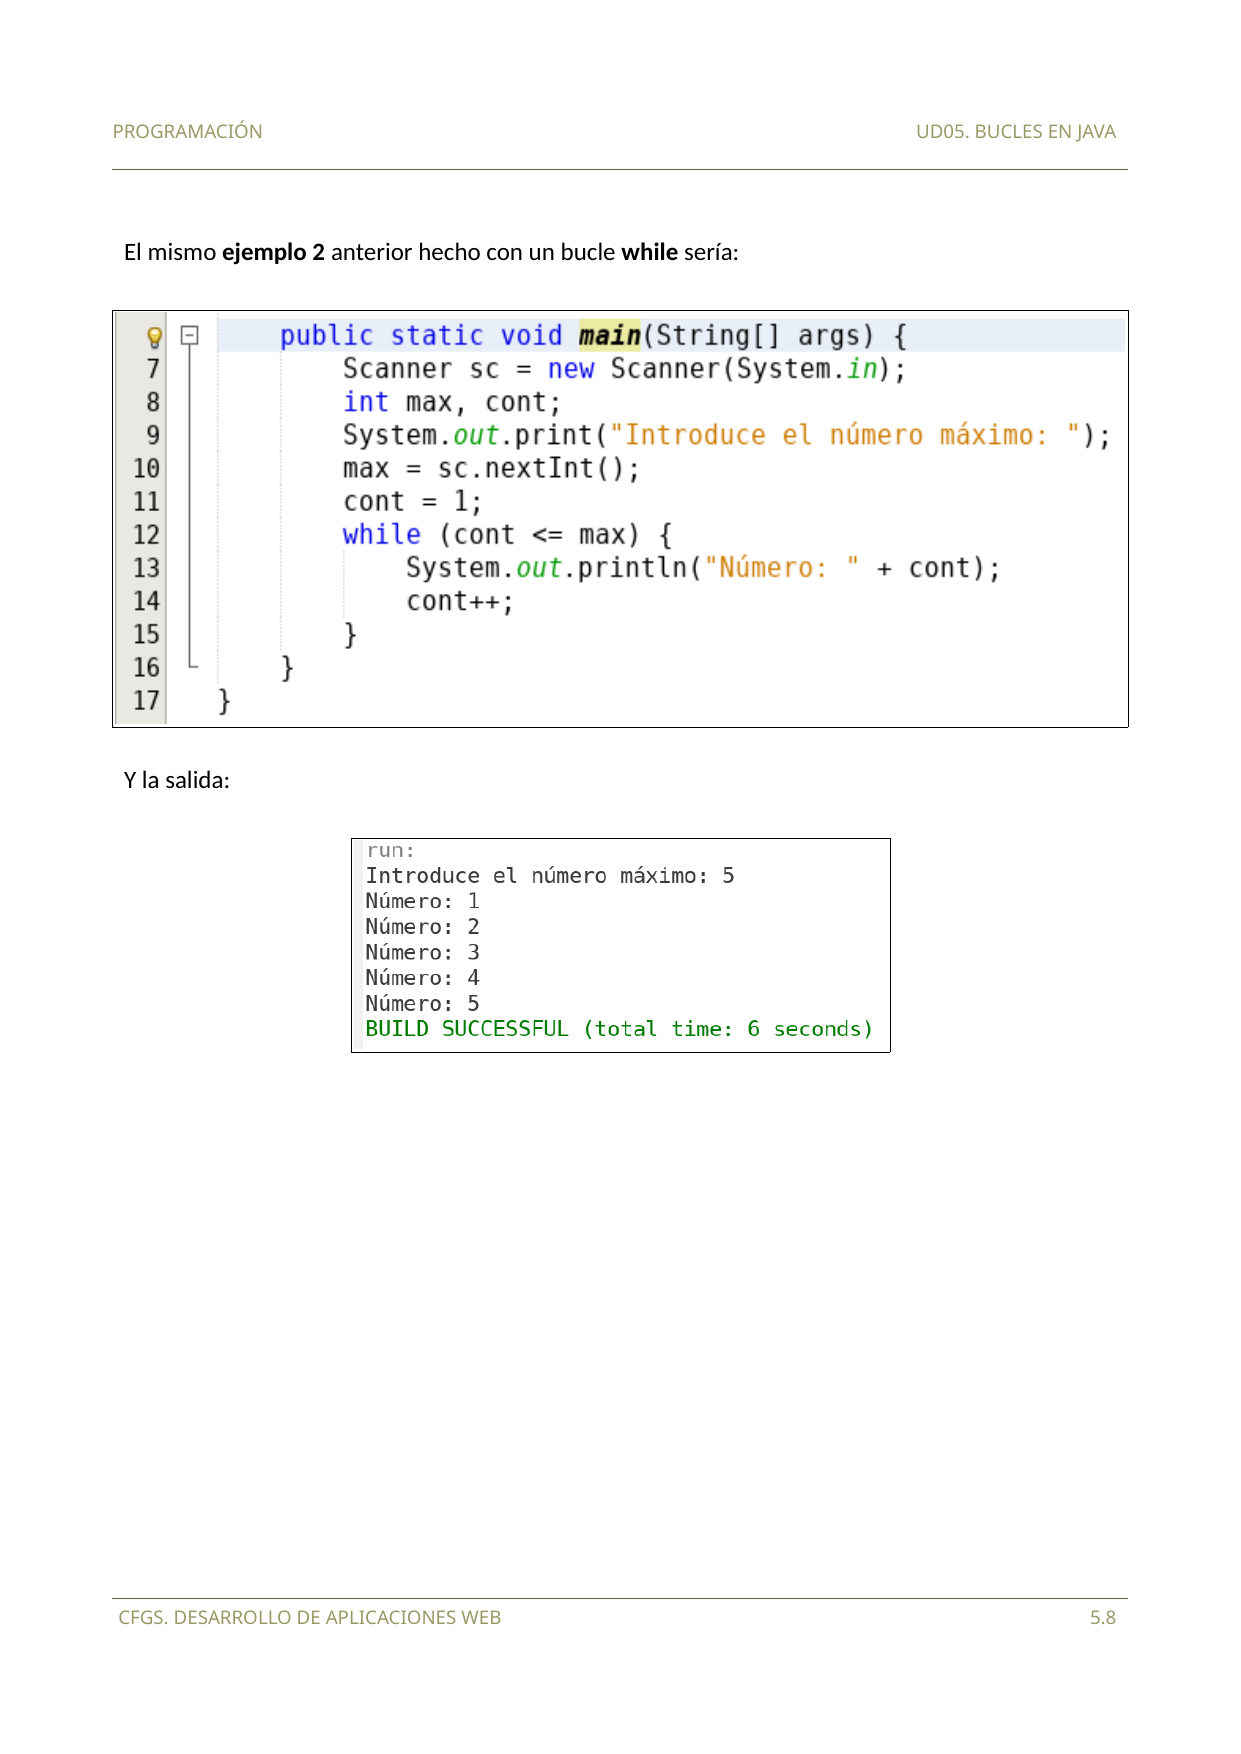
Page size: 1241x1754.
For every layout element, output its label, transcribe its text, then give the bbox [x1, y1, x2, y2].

text El mismo ejemplo 2 anterior hecho con un bucle while sería: [112, 236, 1128, 266]
picture [353, 840, 887, 1049]
picture [115, 312, 1125, 724]
text Y la salida: [112, 764, 1128, 794]
